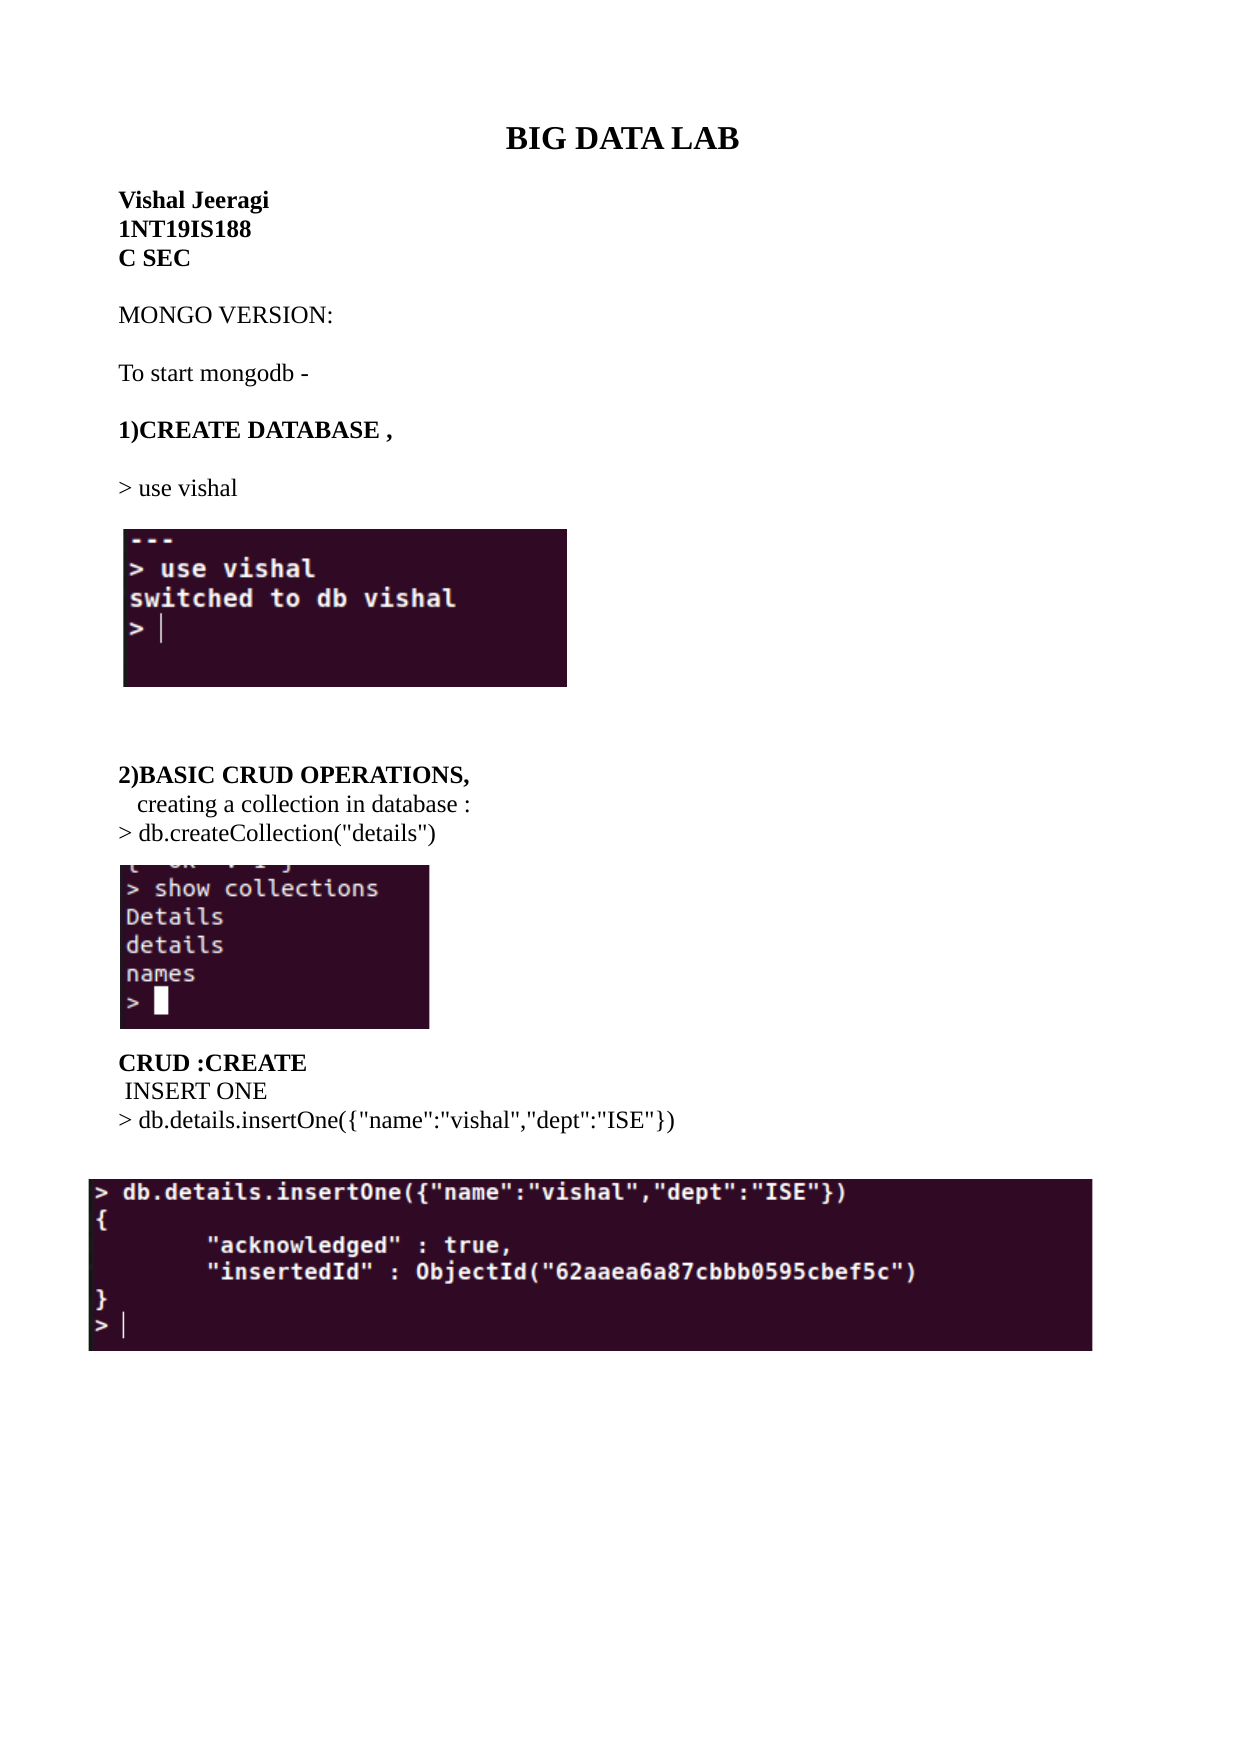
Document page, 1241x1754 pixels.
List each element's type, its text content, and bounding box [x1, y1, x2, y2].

text 1)CREATE DATABASE , [118, 415, 1122, 444]
text CRUD :CREATE [118, 1048, 1122, 1076]
text To start mongodb - [118, 358, 1122, 386]
text C SEC [118, 243, 1122, 271]
text 2)BASIC CRUD OPERATIONS, [118, 760, 1122, 789]
picture [88, 1179, 1093, 1351]
picture [123, 529, 567, 687]
text > db.details.insertOne({"name":"vishal","dept":"ISE"}) [118, 1105, 1122, 1134]
text Vishal Jeeragi [118, 185, 1122, 214]
text 1NT19IS188 [118, 214, 1122, 243]
text > db.createCollection("details") [118, 818, 1122, 846]
text creating a collection in database : [118, 789, 1122, 818]
text > use vishal [118, 473, 1122, 501]
text INSERT ONE [118, 1076, 1122, 1105]
text BIG DATA LAB [118, 118, 1122, 156]
text MONGO VERSION: [118, 300, 1122, 329]
picture [120, 865, 430, 1029]
